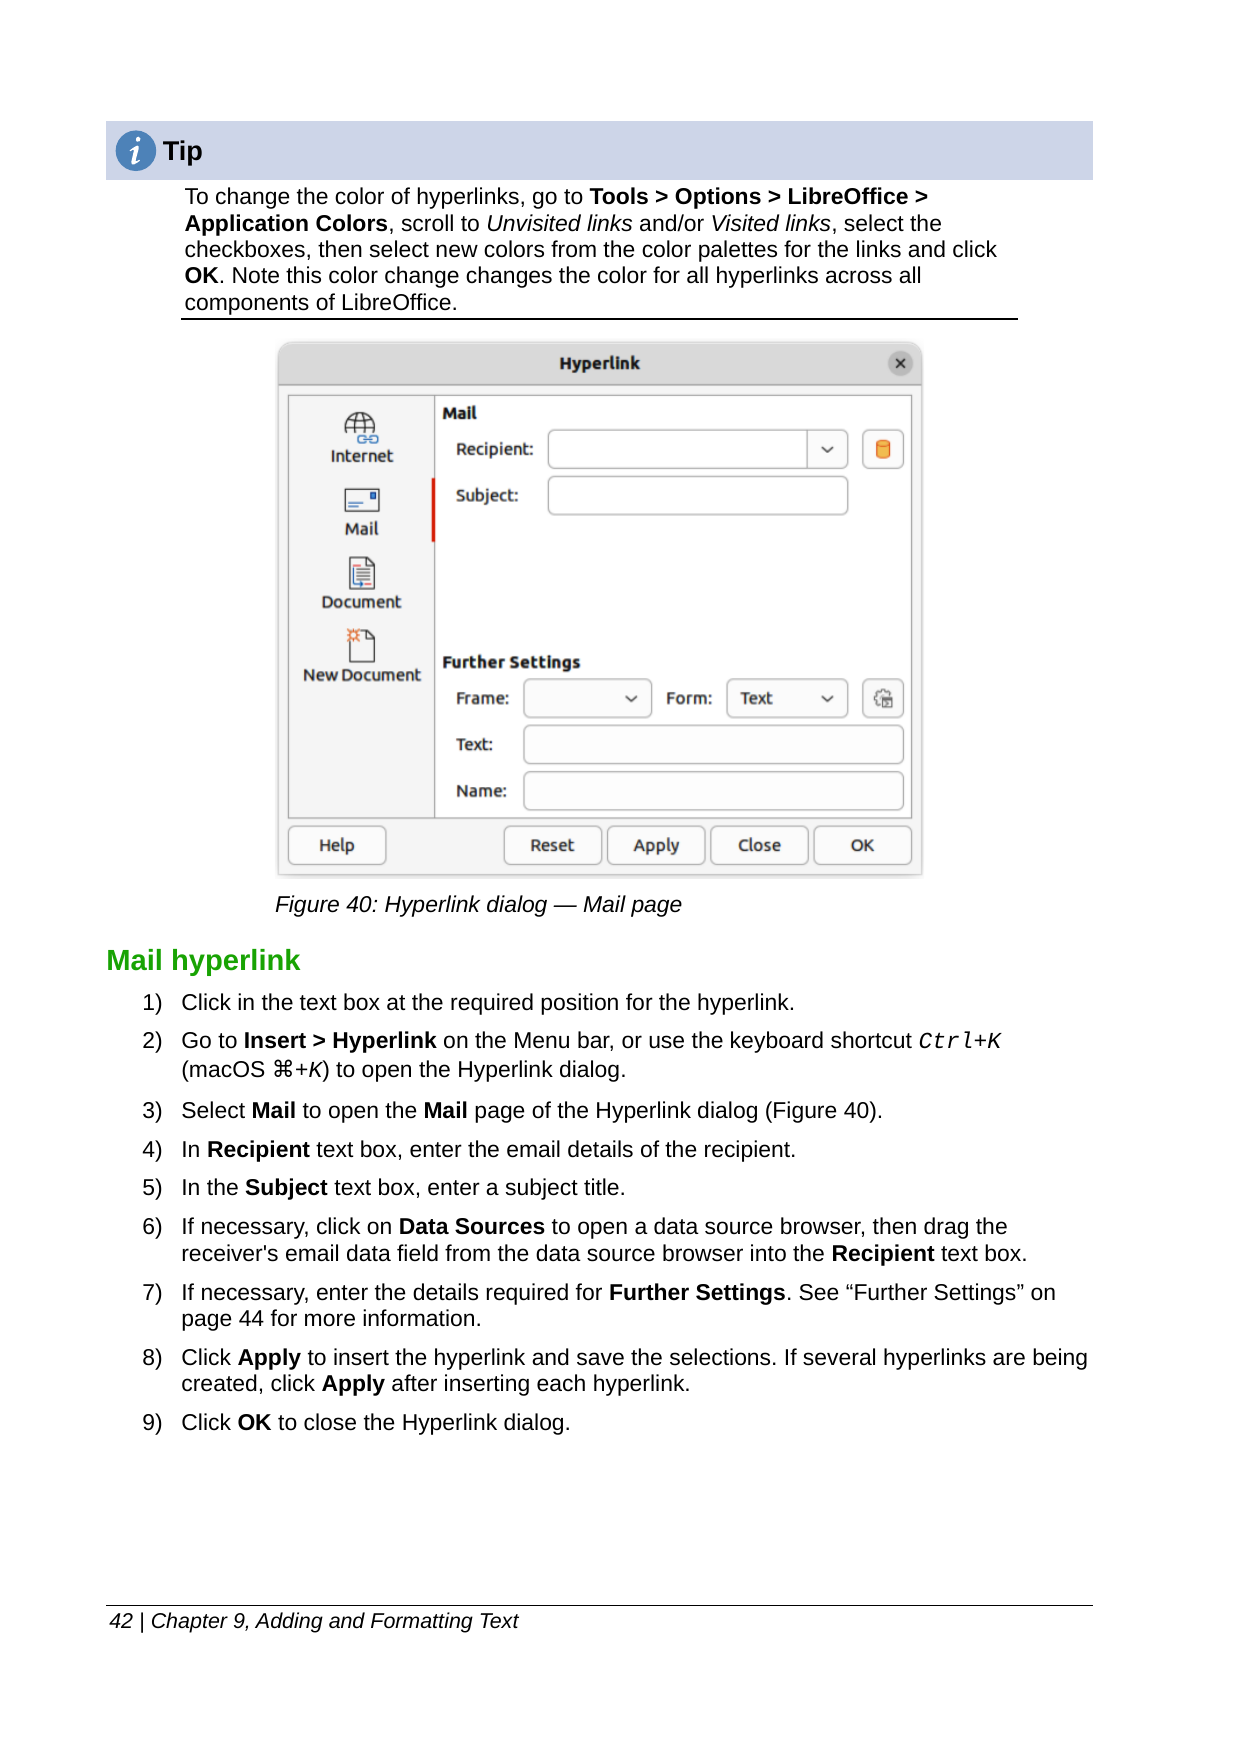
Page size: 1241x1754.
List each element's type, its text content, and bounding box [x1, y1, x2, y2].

subtitle Tip [106, 121, 1093, 180]
list If necessary, enter the details required for Further Settings. See “Further Settings” on page 44 for more information. [162, 1278, 1093, 1331]
list Select Mail to open the Mail page of the Hyperlink dialog (Figure 40). [162, 1097, 1093, 1123]
list Go to Insert > Hyperlink on the Menu bar, or use the keyboard shortcut Ctrl+K (macOS ⌘+K) to open the Hyperlink dialog. [162, 1027, 1093, 1084]
subtitle Mail hyperlink [106, 943, 1093, 976]
picture [274, 338, 925, 879]
text To change the color of hyperlinks, go to Tools > Options > LibreOffice > Application Colors, scroll to Unvisited links and/or Visited links, select the checkboxes, then select new colors from the color palettes for the links and click OK. Note this color change changes the color for all hyperlinks across all components of LibreOffice. [181, 180, 1018, 318]
list Click Apply to insert the hyperlink and save the selections. If several hyperlinks are being created, click Apply after inserting each hyperlink. [162, 1344, 1093, 1396]
list If necessary, click on Data Sources to open a data source browser, then drag the receiver's email data field from the data source browser into the Recipient text box. [162, 1213, 1093, 1266]
list Click OK to close the Hyperlink dialog. [162, 1409, 1093, 1435]
list In the Subject text box, enter a subject title. [162, 1174, 1093, 1201]
list In Recipient text box, enter the email details of the recipient. [162, 1136, 1093, 1162]
list Click in the text box at the required position for the hyperlink. [162, 989, 1093, 1015]
text Figure 40: Hyperlink dialog — Mail page [275, 891, 924, 918]
